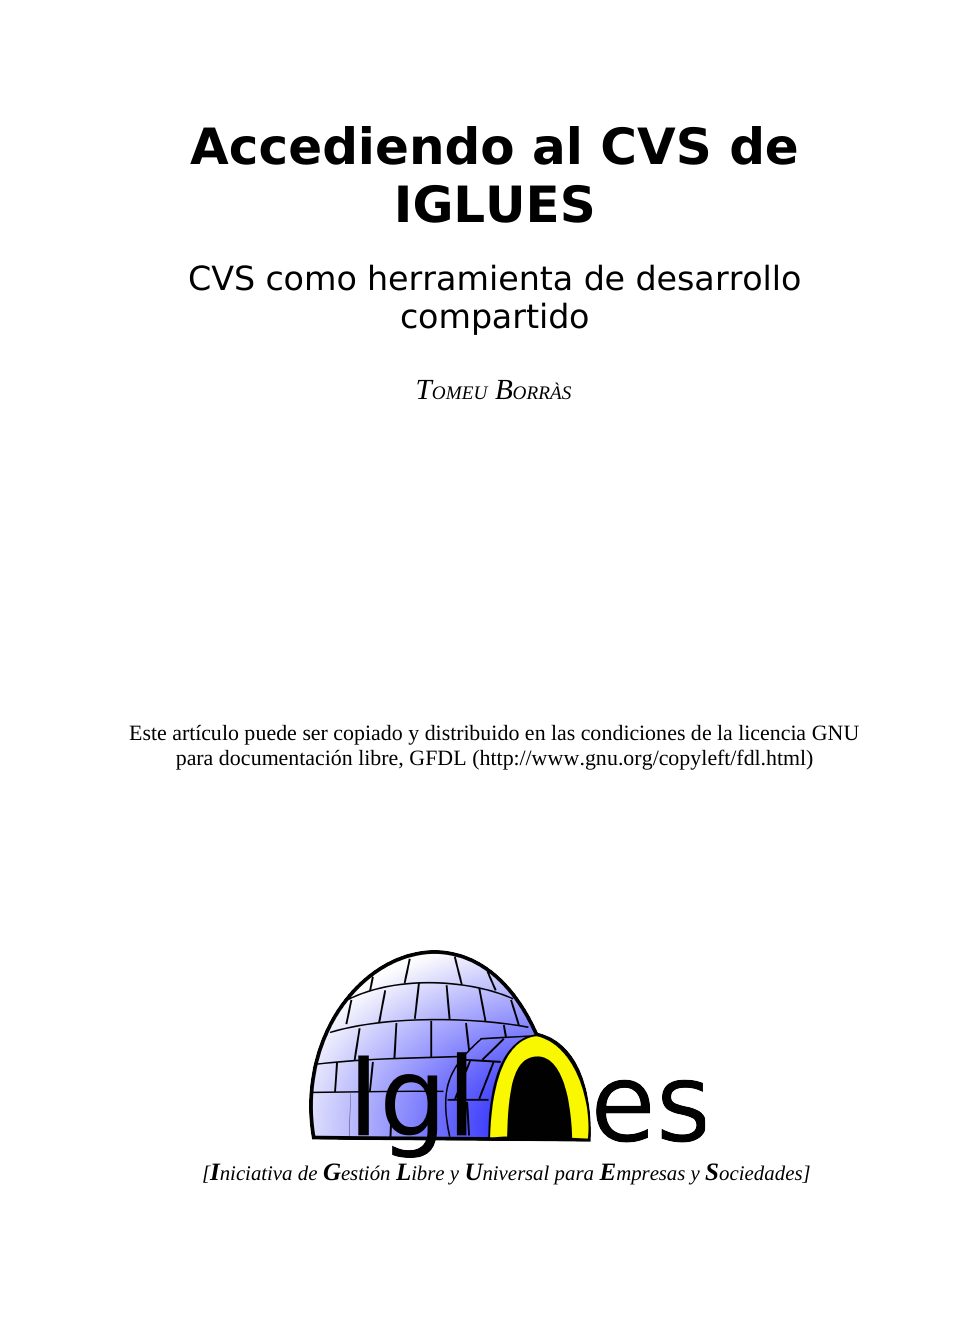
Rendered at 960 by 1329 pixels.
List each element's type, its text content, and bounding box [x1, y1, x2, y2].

text Tomeu Borràs [118, 373, 871, 406]
picture [309, 950, 705, 1158]
subtitle CVS como herramienta de desarrollo compartido [118, 259, 871, 337]
title Accediendo al CVS de IGLUES [118, 118, 871, 234]
text Este artículo puede ser copiado y distribuido en las condiciones de la licencia GNU para documentación libre, GFDL (http://www.gnu.org/copyleft/fdl.html) [118, 721, 871, 770]
